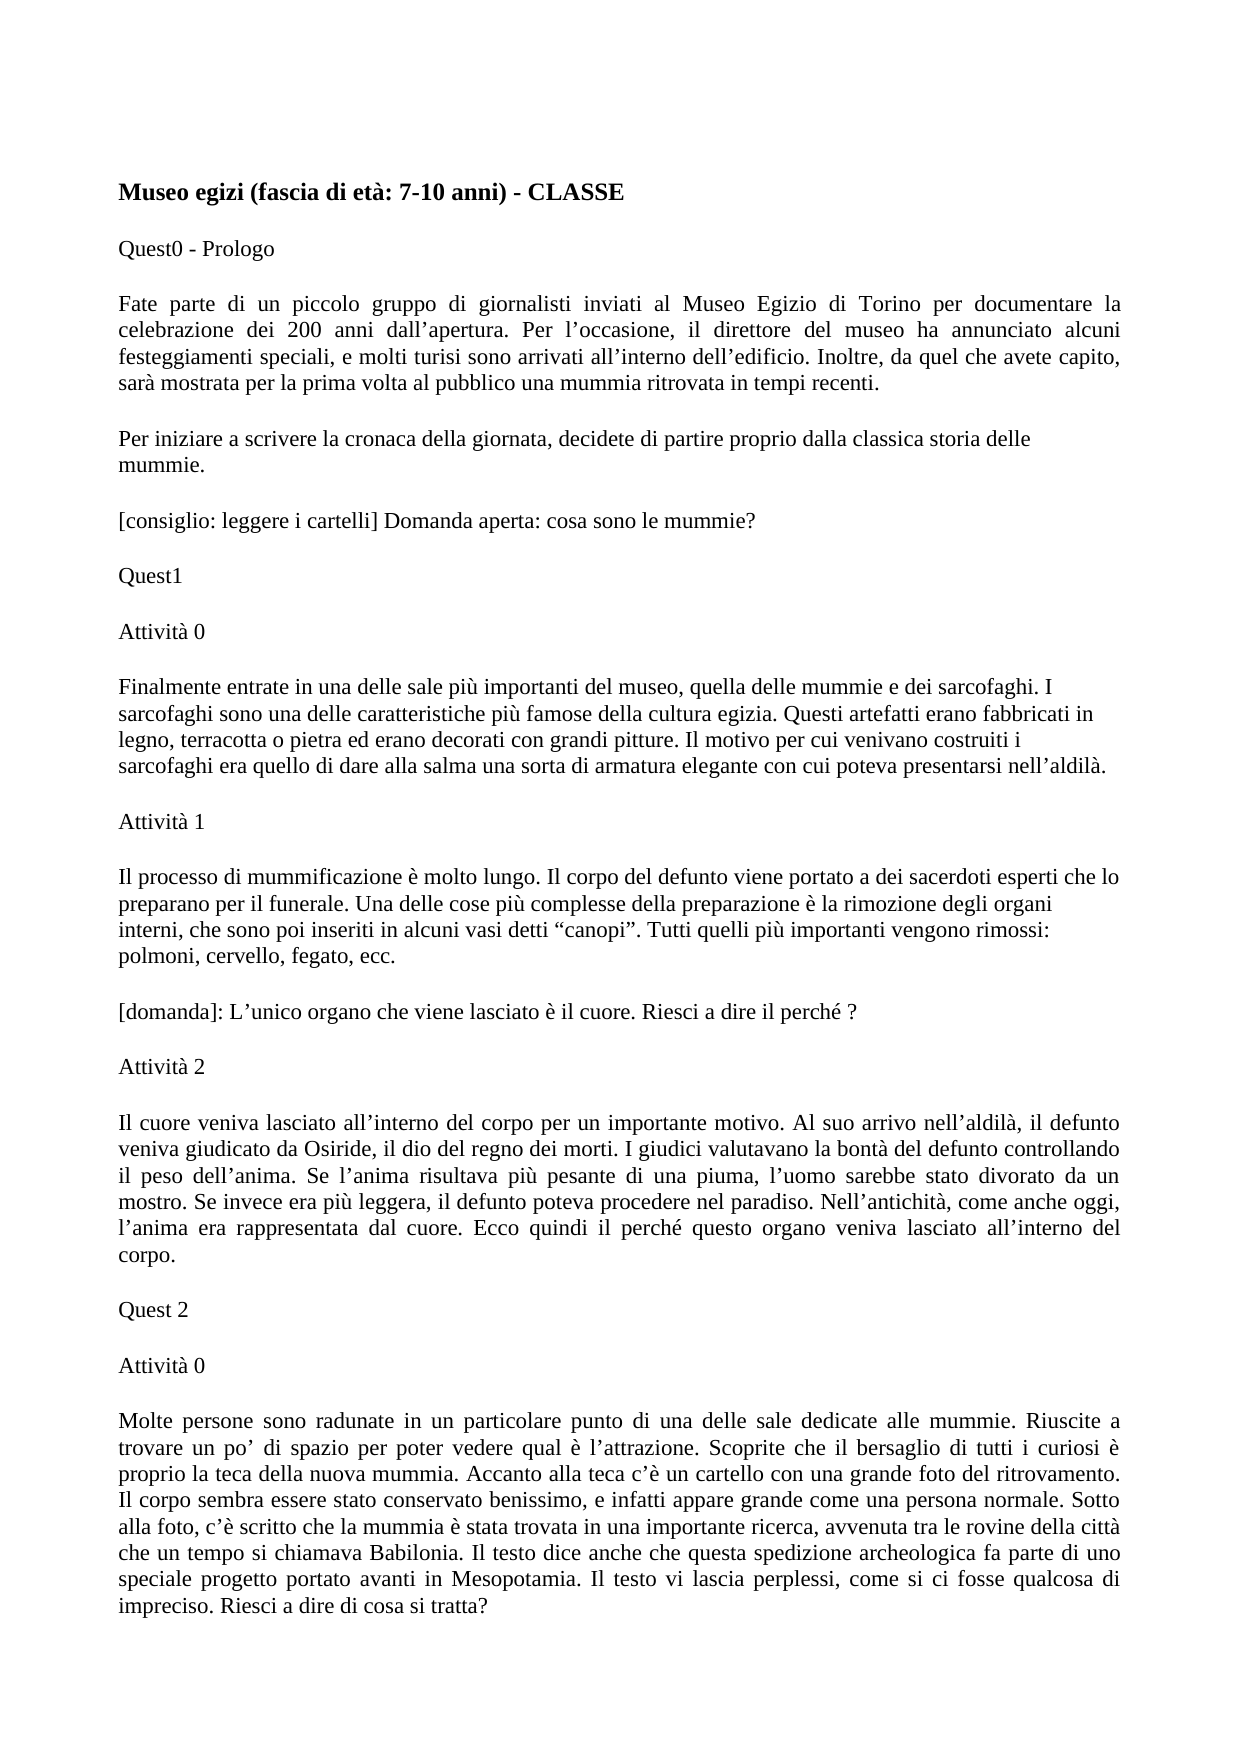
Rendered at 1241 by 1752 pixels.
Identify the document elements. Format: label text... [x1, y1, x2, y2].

text Molte persone sono radunate in un particolare punto di una delle sale dedicate alle mummie. Riuscite a trovare un po’ di spazio per poter vedere qual è l’attrazione. Scoprite che il bersaglio di tutti i curiosi è proprio la teca della nuova mummia. Accanto alla teca c’è un cartello con una grande foto del ritrovamento. Il corpo sembra essere stato conservato benissimo, e infatti appare grande come una persona normale. Sotto alla foto, c’è scritto che la mummia è stata trovata in una importante ricerca, avvenuta tra le rovine della città che un tempo si chiamava Babilonia. Il testo dice anche che questa spedizione archeologica fa parte di uno speciale progetto portato avanti in Mesopotamia. Il testo vi lascia perplessi, come si ci fosse qualcosa di impreciso. Riesci a dire di cosa si tratta? [118, 1407, 1122, 1618]
text Finalmente entrate in una delle sale più importanti del museo, quella delle mummie e dei sarcofaghi. I sarcofaghi sono una delle caratteristiche più famose della cultura egizia. Questi artefatti erano fabbricati in legno, terracotta o pietra ed erano decorati con grandi pitture. Il motivo per cui venivano costruiti i sarcofaghi era quello di dare alla salma una sorta di armatura elegante con cui poteva presentarsi nell’aldilà. [118, 673, 1122, 779]
text Quest 2 [118, 1296, 1122, 1323]
text Attività 1 [118, 808, 1122, 834]
text Il processo di mummificazione è molto lungo. Il corpo del defunto viene portato a dei sacerdoti esperti che lo preparano per il funerale. Una delle cose più complesse della preparazione è la rimozione degli organi interni, che sono poi inseriti in alcuni vasi detti “canopi”. Tutti quelli più importanti vengono rimossi: polmoni, cervello, fegato, ecc. [118, 863, 1122, 969]
text Fate parte di un piccolo gruppo di giornalisti inviati al Museo Egizio di Torino per documentare la celebrazione dei 200 anni dall’apertura. Per l’occasione, il direttore del museo ha annunciato alcuni festeggiamenti speciali, e molti turisi sono arrivati all’interno dell’edificio. Inoltre, da quel che avete capito, sarà mostrata per la prima volta al pubblico una mummia ritrovata in tempi recenti. [118, 290, 1122, 396]
text Quest0 - Prologo [118, 235, 1122, 261]
text [consiglio: leggere i cartelli] Domanda aperta: cosa sono le mummie? [118, 507, 1122, 533]
text Attività 0 [118, 618, 1122, 644]
text Il cuore veniva lasciato all’interno del corpo per un importante motivo. Al suo arrivo nell’aldilà, il defunto veniva giudicato da Osiride, il dio del regno dei morti. I giudici valutavano la bontà del defunto controllando il peso dell’anima. Se l’anima risultava più pesante di una piuma, l’uomo sarebbe stato divorato da un mostro. Se invece era più leggera, il defunto poteva procedere nel paradiso. Nell’antichità, come anche oggi, l’anima era rappresentata dal cuore. Ecco quindi il perché questo organo veniva lasciato all’interno del corpo. [118, 1109, 1122, 1267]
text Attività 0 [118, 1352, 1122, 1378]
text Attività 2 [118, 1053, 1122, 1080]
text [domanda]: L’unico organo che viene lasciato è il cuore. Riesci a dire il perché ? [118, 998, 1122, 1024]
text Quest1 [118, 562, 1122, 588]
text Per iniziare a scrivere la cronaca della giornata, decidete di partire proprio dalla classica storia delle mummie. [118, 425, 1122, 477]
text Museo egizi (fascia di età: 7-10 anni) - CLASSE [118, 177, 1122, 206]
